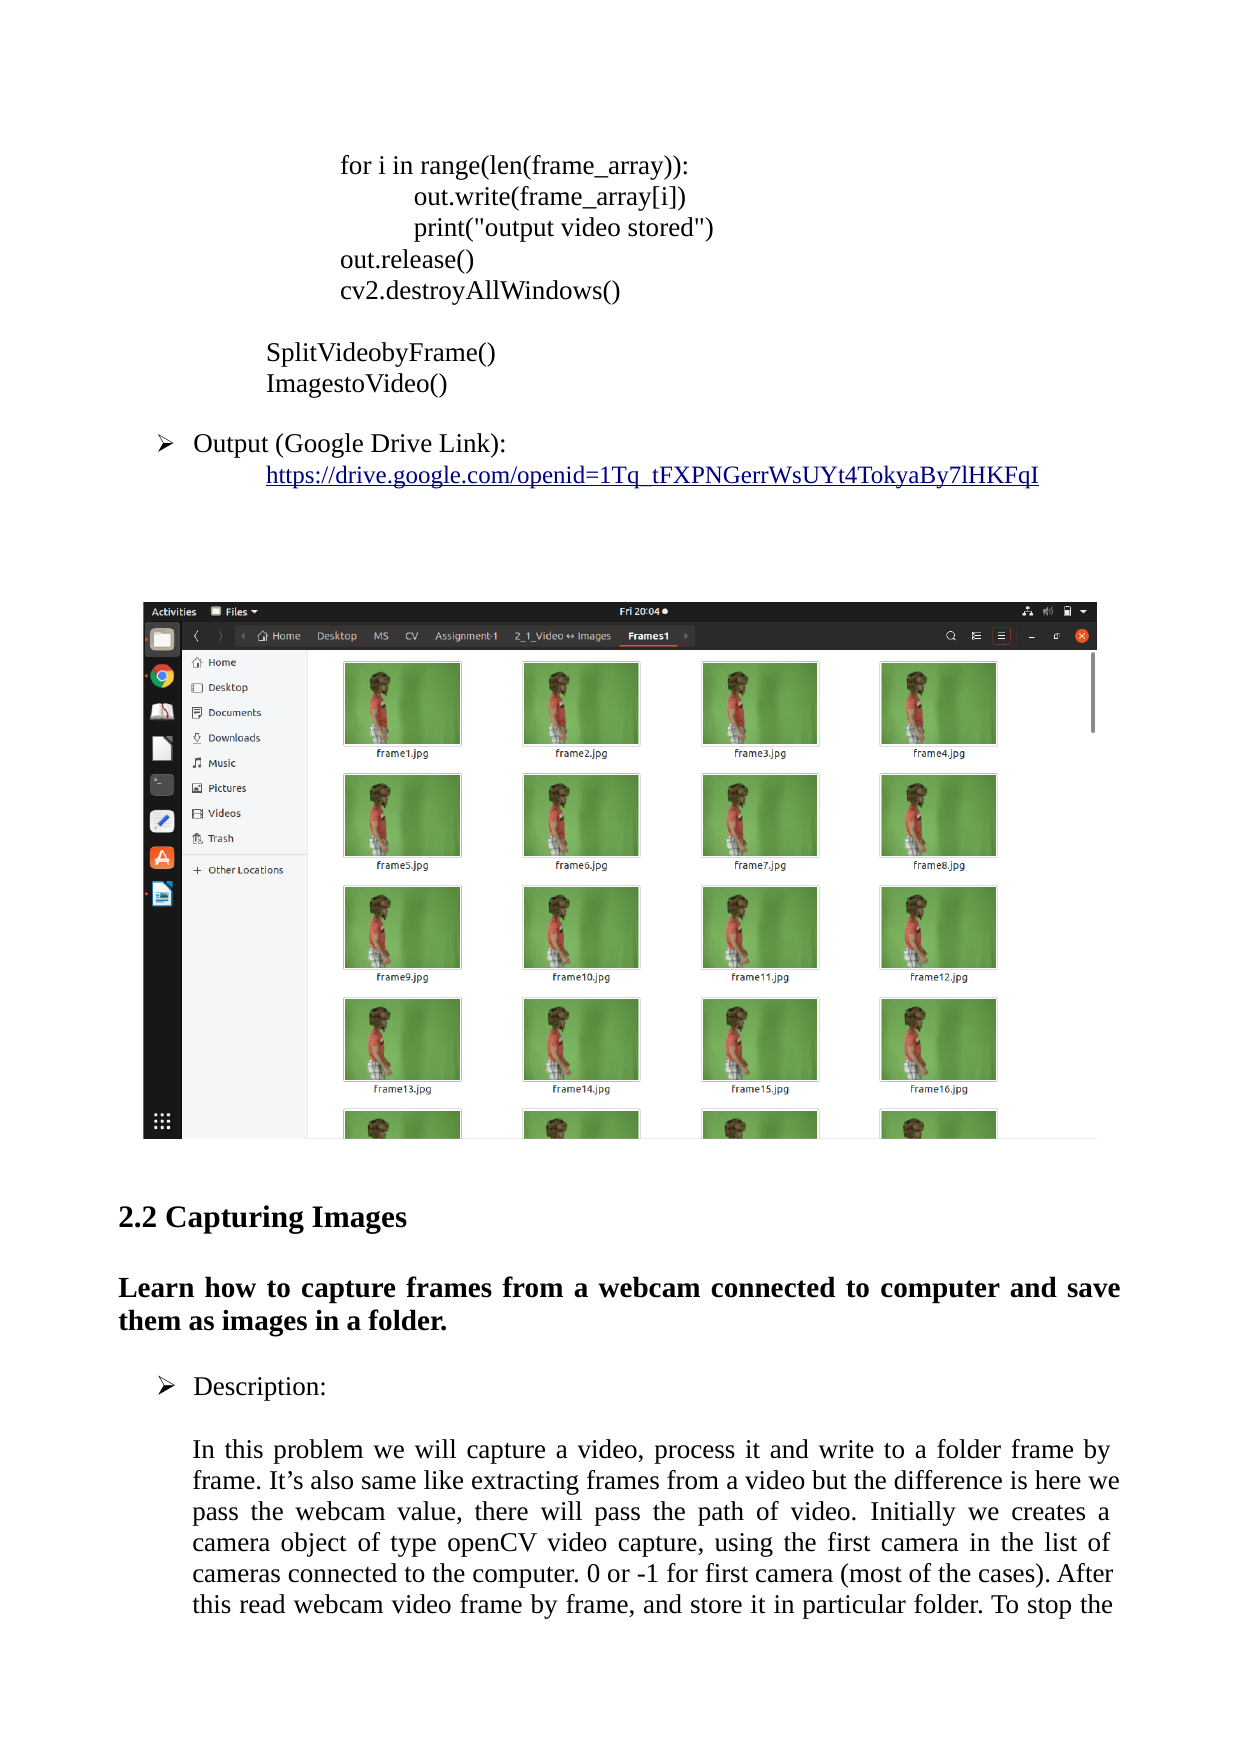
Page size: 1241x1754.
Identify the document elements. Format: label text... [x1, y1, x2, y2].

text out.release() [118, 243, 1122, 274]
list Output (Google Drive Link): [156, 427, 1122, 458]
text In this problem we will capture a video, process it and write to a folder frame by frame. It’s also same like extracting frames from a video but the difference is here we pass the webcam value, there will pass the path of video. Initially we creates a camera object of type openCV video capture, using the first camera in the list of cameras connected to the computer. 0 or -1 for first camera (most of the cases). After this read webcam video frame by frame, and store it in particular folder. To stop the [118, 1433, 1122, 1620]
text SplitVideobyFrame() [118, 336, 1122, 367]
text https://drive.google.com/openid=1Tq_tFXPNGerrWsUYt4TokyaBy7lHKFqI [118, 458, 1122, 489]
text ImagestoVideo() [118, 367, 1122, 398]
list Description: [156, 1371, 1122, 1402]
text out.write(frame_array[i]) [118, 180, 1122, 212]
text 2.2 Capturing Images [118, 1198, 1122, 1234]
text cv2.destroyAllWindows() [118, 274, 1122, 305]
text print("output video stored") [118, 212, 1122, 243]
text for i in range(len(frame_array)): [118, 149, 1122, 180]
text Learn how to capture frames from a webcam connected to computer and save them as images in a folder. [118, 1270, 1122, 1337]
picture [143, 602, 1097, 1139]
